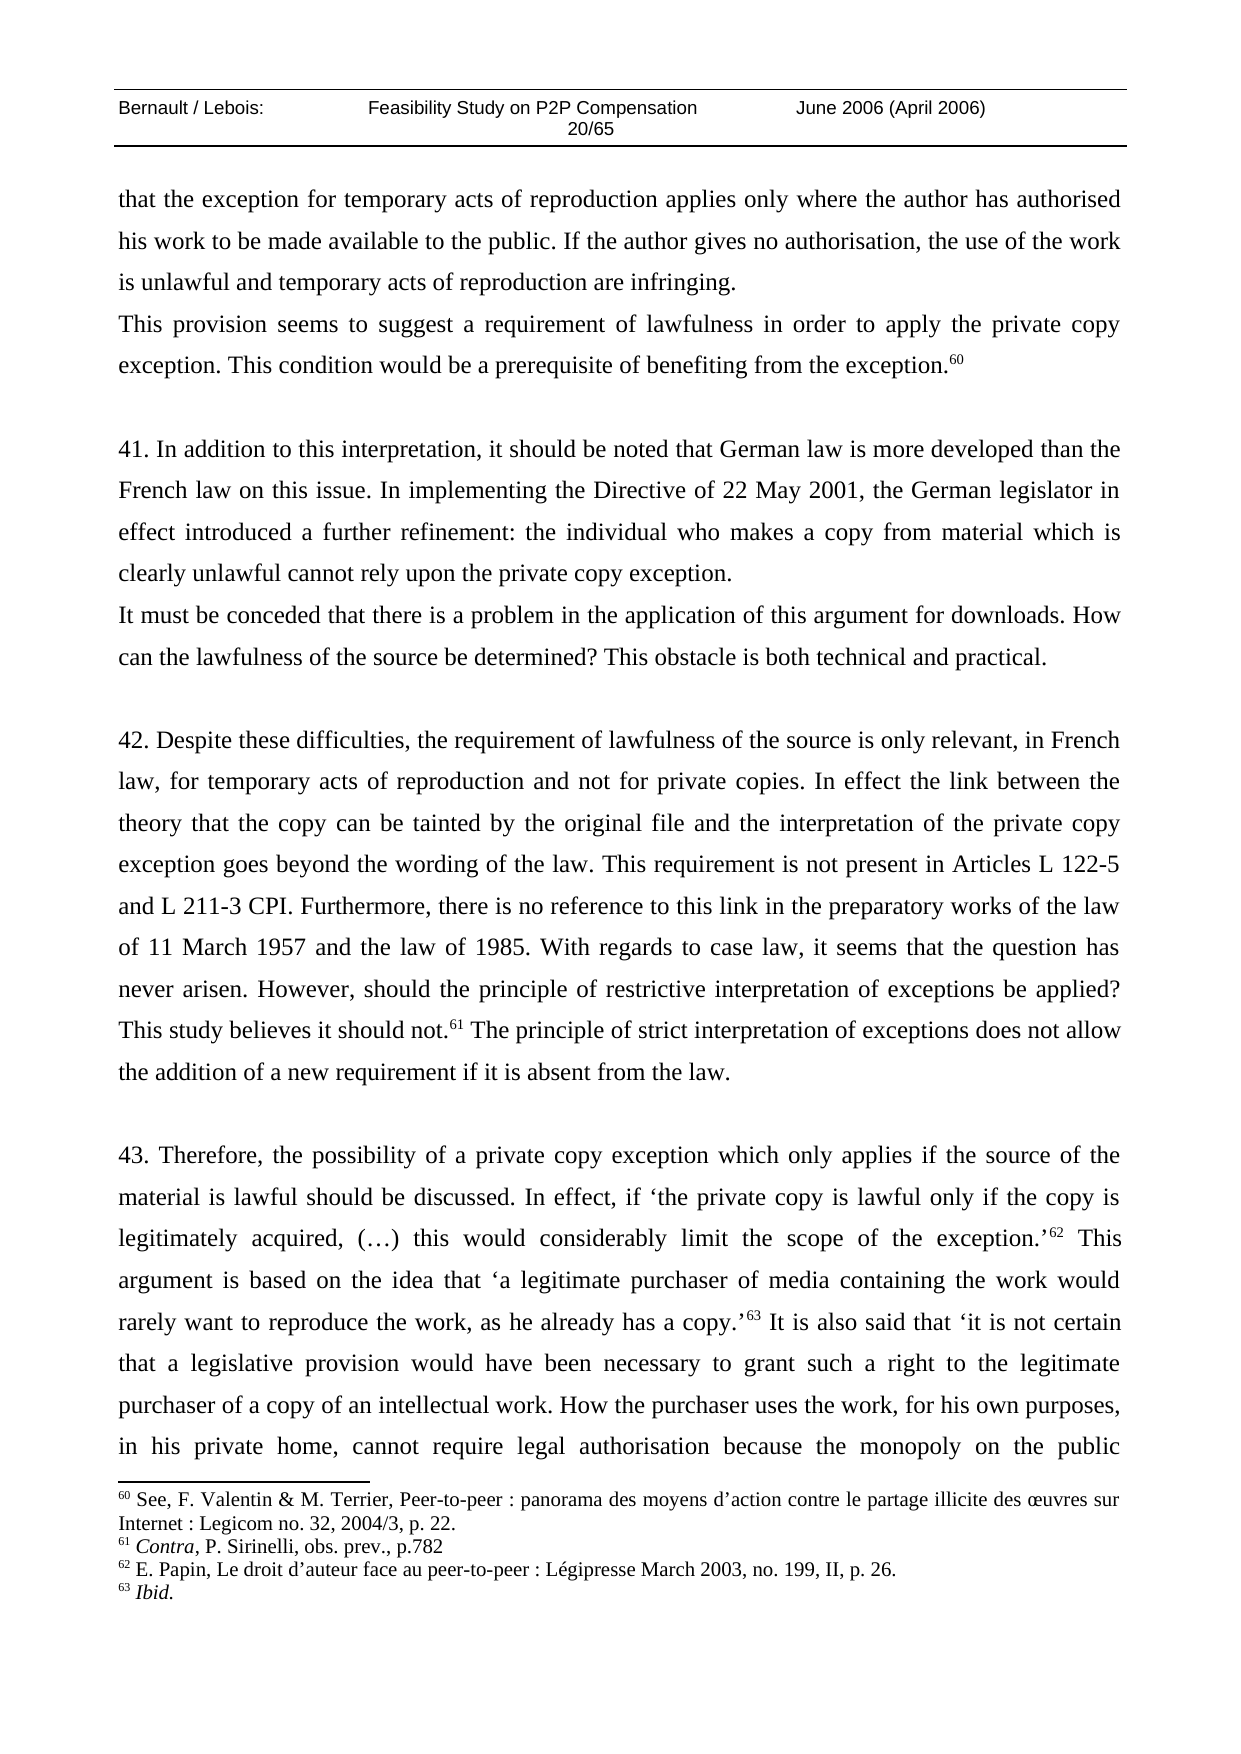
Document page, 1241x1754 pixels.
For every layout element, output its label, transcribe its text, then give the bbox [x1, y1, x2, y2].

text 42. Despite these difficulties, the requirement of lawfulness of the source is only relevant, in French law, for temporary acts of reproduction and not for private copies. In effect the link between the theory that the copy can be tainted by the original file and the interpretation of the private copy exception goes beyond the wording of the law. This requirement is not present in Articles L 122-5 and L 211-3 CPI. Furthermore, there is no reference to this link in the preparatory works of the law of 11 March 1957 and the law of 1985. With regards to case law, it seems that the question has never arisen. However, should the principle of restrictive interpretation of exceptions be applied? This study believes it should not. The principle of strict interpretation of exceptions does not allow the addition of a new requirement if it is absent from the law. [118, 726, 1122, 1086]
text See, F. Valentin & M. Terrier, Peer-to-peer : panorama des moyens d’action contre le partage illicite des œuvres sur Internet : Legicom no. 32, 2004/3, p. 22. [118, 1488, 1122, 1534]
text It must be conceded that there is a problem in the application of this argument for downloads. How can the lawfulness of the source be determined? This obstacle is both technical and practical. [118, 601, 1122, 670]
text Contra, P. Sirinelli, obs. prev., p.782 [118, 1534, 1122, 1558]
text This provision seems to suggest a requirement of lawfulness in order to apply the private copy exception. This condition would be a prerequisite of benefiting from the exception. [118, 310, 1122, 379]
text 43. Therefore, the possibility of a private copy exception which only applies if the source of the material is lawful should be discussed. In effect, if ‘the private copy is lawful only if the copy is legitimately acquired, (…) this would considerably limit the scope of the exception.’ This argument is based on the idea that ‘a legitimate purchaser of media containing the work would rarely want to reproduce the work, as he already has a copy.’ It is also said that ‘it is not certain that a legislative provision would have been necessary to grant such a right to the legitimate purchaser of a copy of an intellectual work. How the purchaser uses the work, for his own purposes, in his private home, cannot require legal authorisation because the monopoly on the public [118, 1141, 1122, 1460]
text that the exception for temporary acts of reproduction applies only where the author has authorised his work to be made available to the public. If the author gives no authorisation, the use of the work is unlawful and temporary acts of reproduction are infringing. [118, 185, 1122, 296]
text 41. In addition to this interpretation, it should be noted that German law is more developed than the French law on this issue. In implementing the Directive of 22 May 2001, the German legislator in effect introduced a further refinement: the individual who makes a copy from material which is clearly unlawful cannot rely upon the private copy exception. [118, 435, 1122, 587]
text E. Papin, Le droit d’auteur face au peer-to-peer : Légipresse March 2003, no. 199, II, p. 26. [118, 1558, 1122, 1581]
text Ibid. [118, 1581, 1122, 1604]
